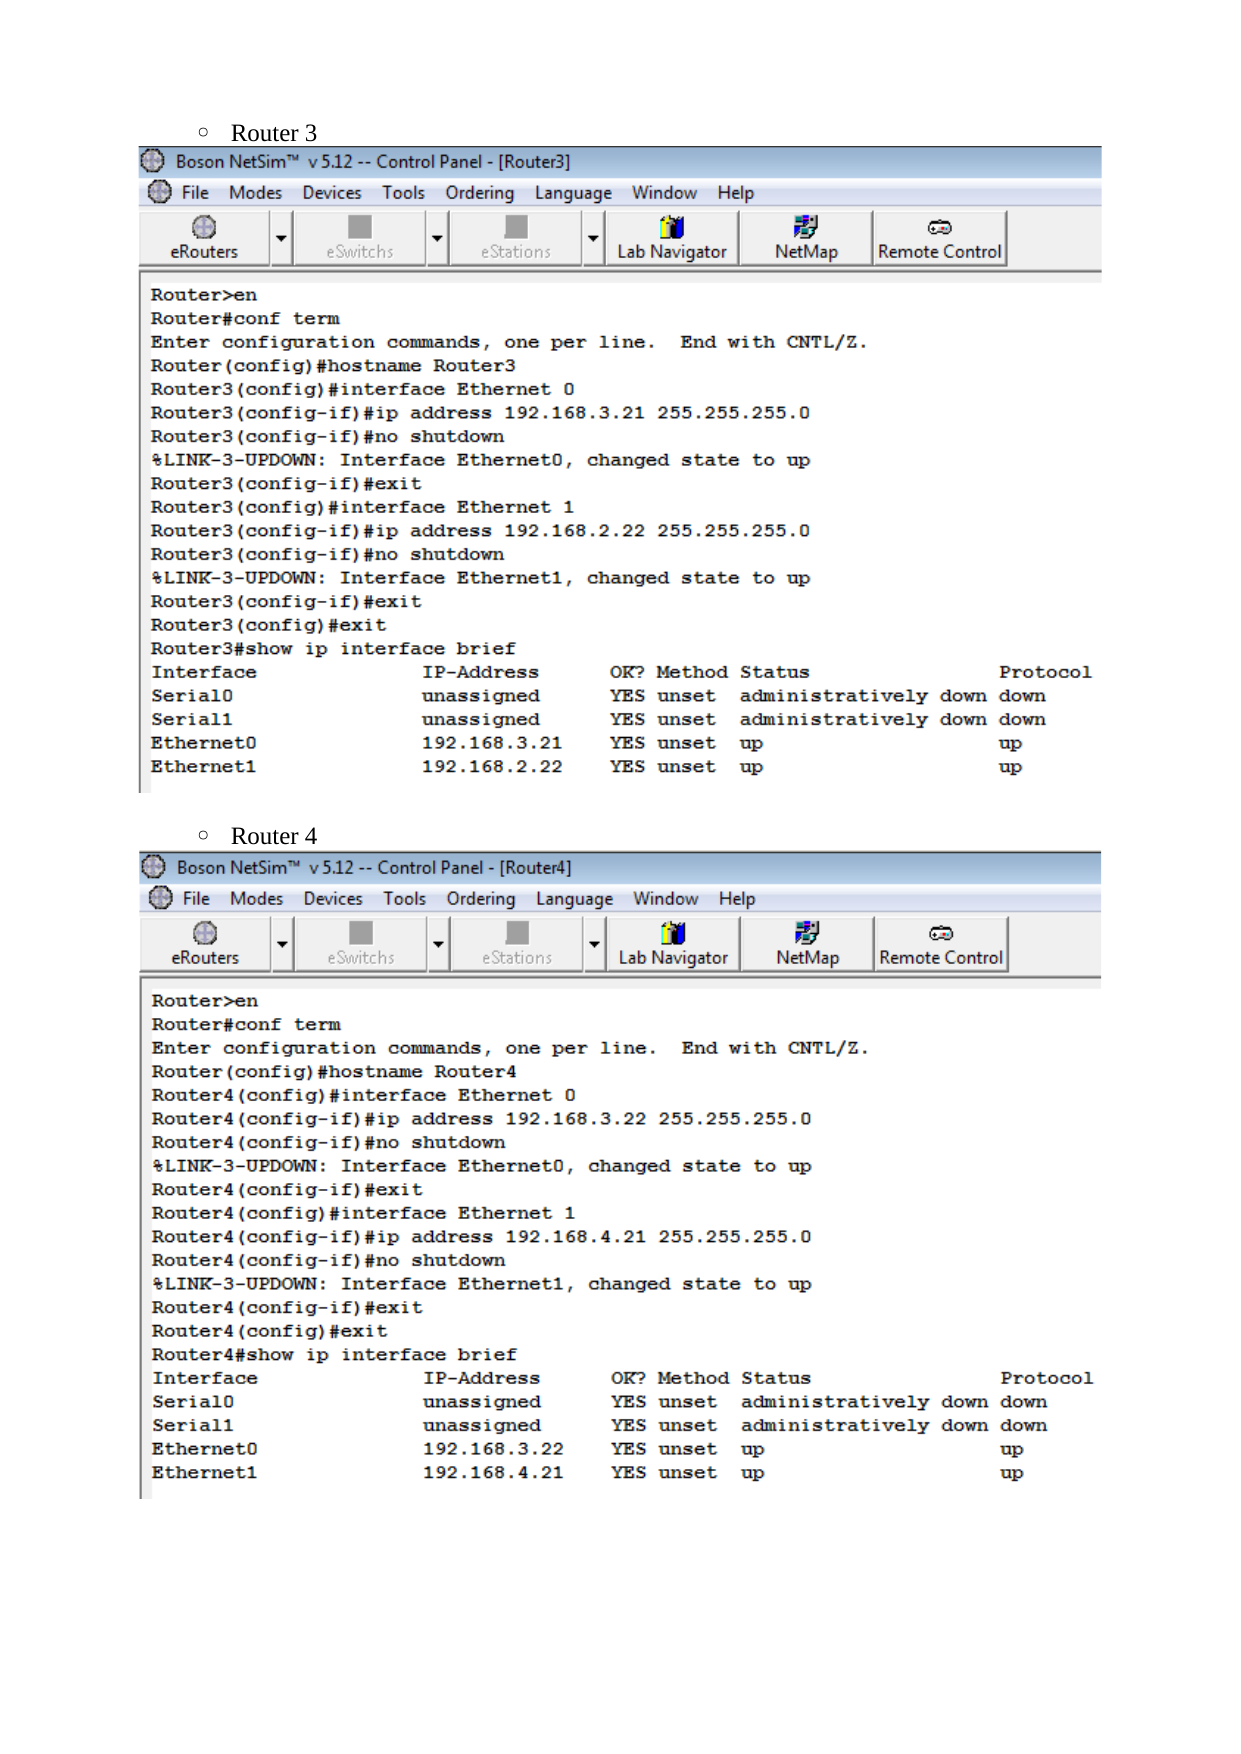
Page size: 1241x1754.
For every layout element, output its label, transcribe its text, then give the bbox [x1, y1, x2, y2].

list Router 3 [193, 118, 1122, 147]
picture [138, 146, 1102, 793]
list Router 4 [193, 821, 1122, 850]
picture [139, 850, 1102, 1499]
